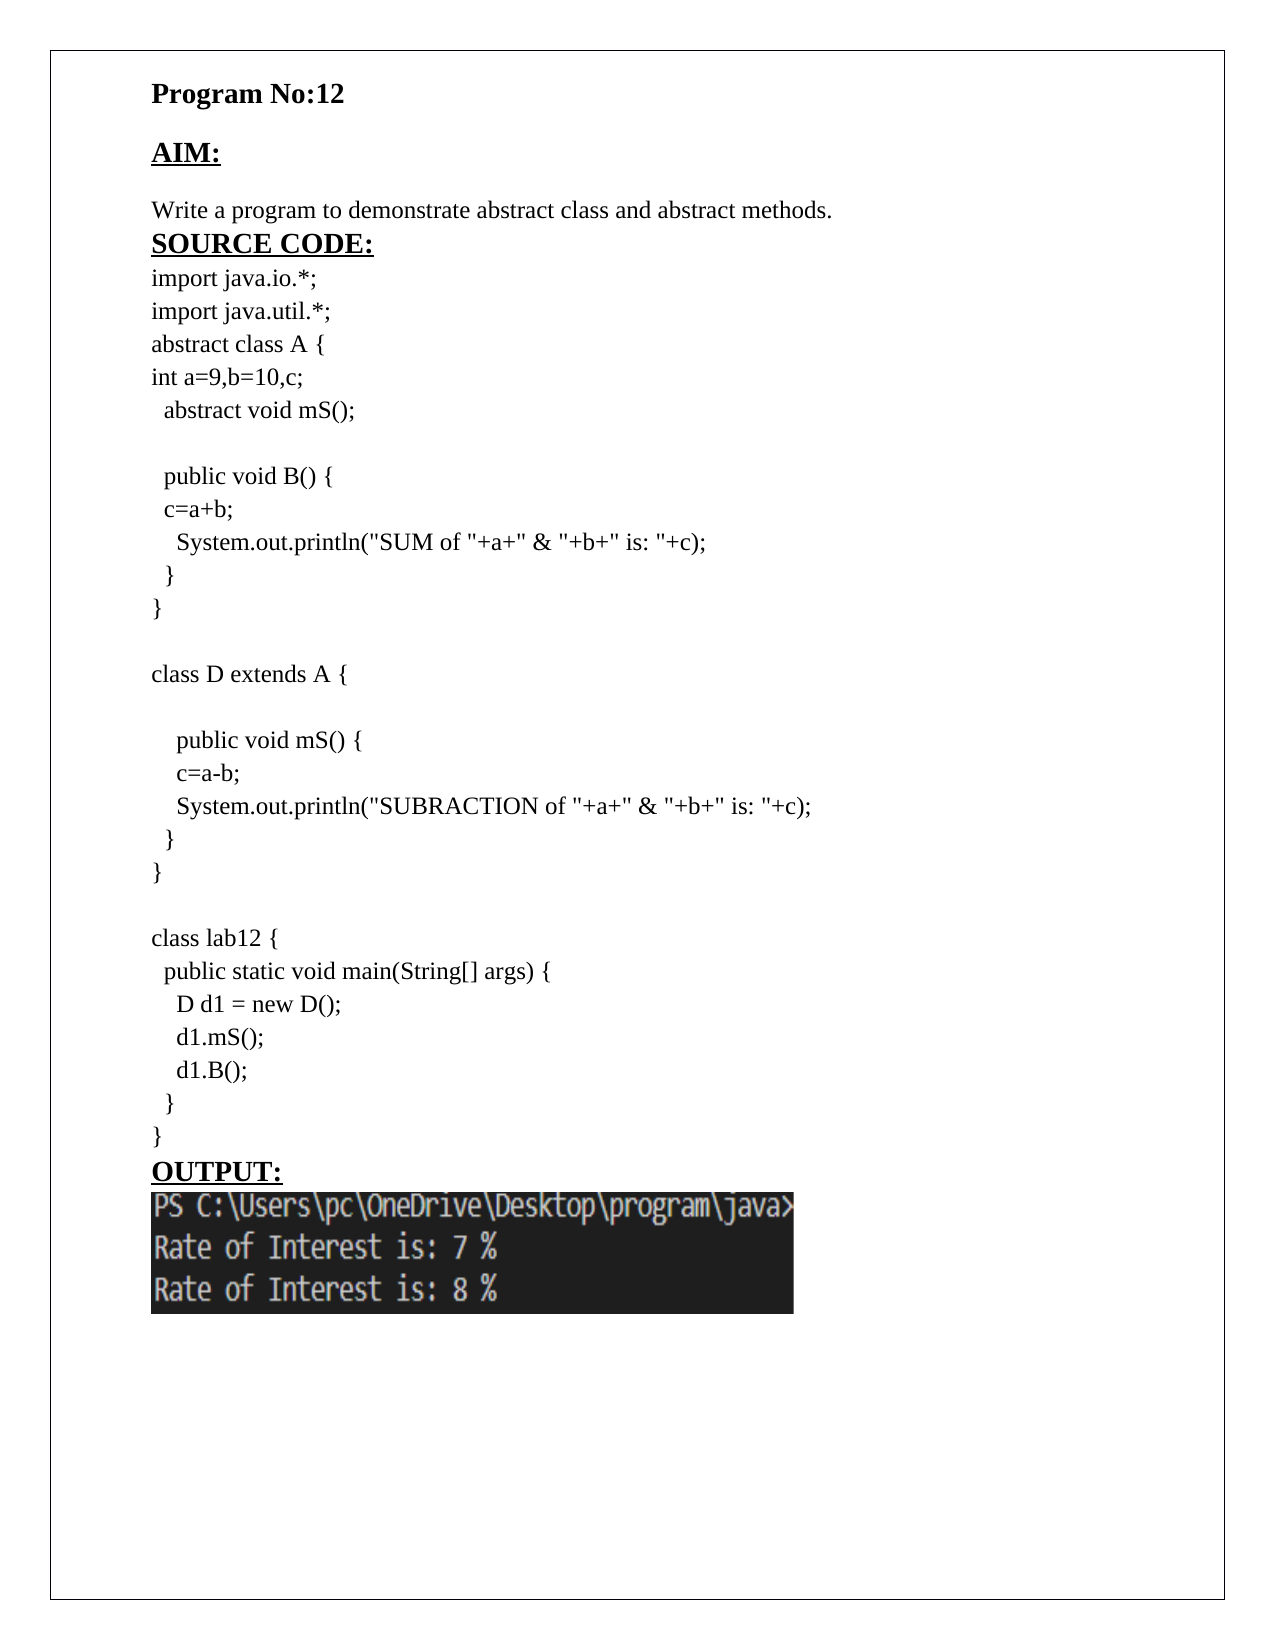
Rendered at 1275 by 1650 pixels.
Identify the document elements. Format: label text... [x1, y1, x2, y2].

text } [151, 560, 1124, 589]
text Write a program to demonstrate abstract class and abstract methods. [151, 195, 1124, 223]
text AIM: [151, 135, 1124, 169]
text public static void main(String[] args) { [151, 956, 1124, 985]
text c=a-b; [151, 758, 1124, 787]
text abstract class A { [151, 329, 1124, 357]
text class lab12 { [151, 923, 1124, 952]
text d1.mS(); [151, 1022, 1124, 1051]
text class D extends A { [151, 659, 1124, 688]
text int a=9,b=10,c; [151, 362, 1124, 391]
text OUTPUT: [151, 1154, 1124, 1188]
text abstract void mS(); [151, 395, 1124, 423]
text } [151, 824, 1124, 853]
text import java.io.*; [151, 263, 1124, 291]
text SOURCE CODE: [151, 226, 1124, 260]
text Program No:12 [151, 76, 1124, 109]
text } [151, 1088, 1124, 1117]
text } [151, 1121, 1124, 1150]
text } [151, 857, 1124, 886]
text System.out.println("SUBRACTION of "+a+" & "+b+" is: "+c); [151, 791, 1124, 820]
text import java.util.*; [151, 296, 1124, 324]
text c=a+b; [151, 494, 1124, 523]
text public void mS() { [151, 725, 1124, 754]
text System.out.println("SUM of "+a+" & "+b+" is: "+c); [151, 527, 1124, 556]
text D d1 = new D(); [151, 989, 1124, 1018]
picture [151, 1192, 794, 1314]
text public void B() { [151, 461, 1124, 489]
text } [151, 593, 1124, 622]
text d1.B(); [151, 1055, 1124, 1084]
